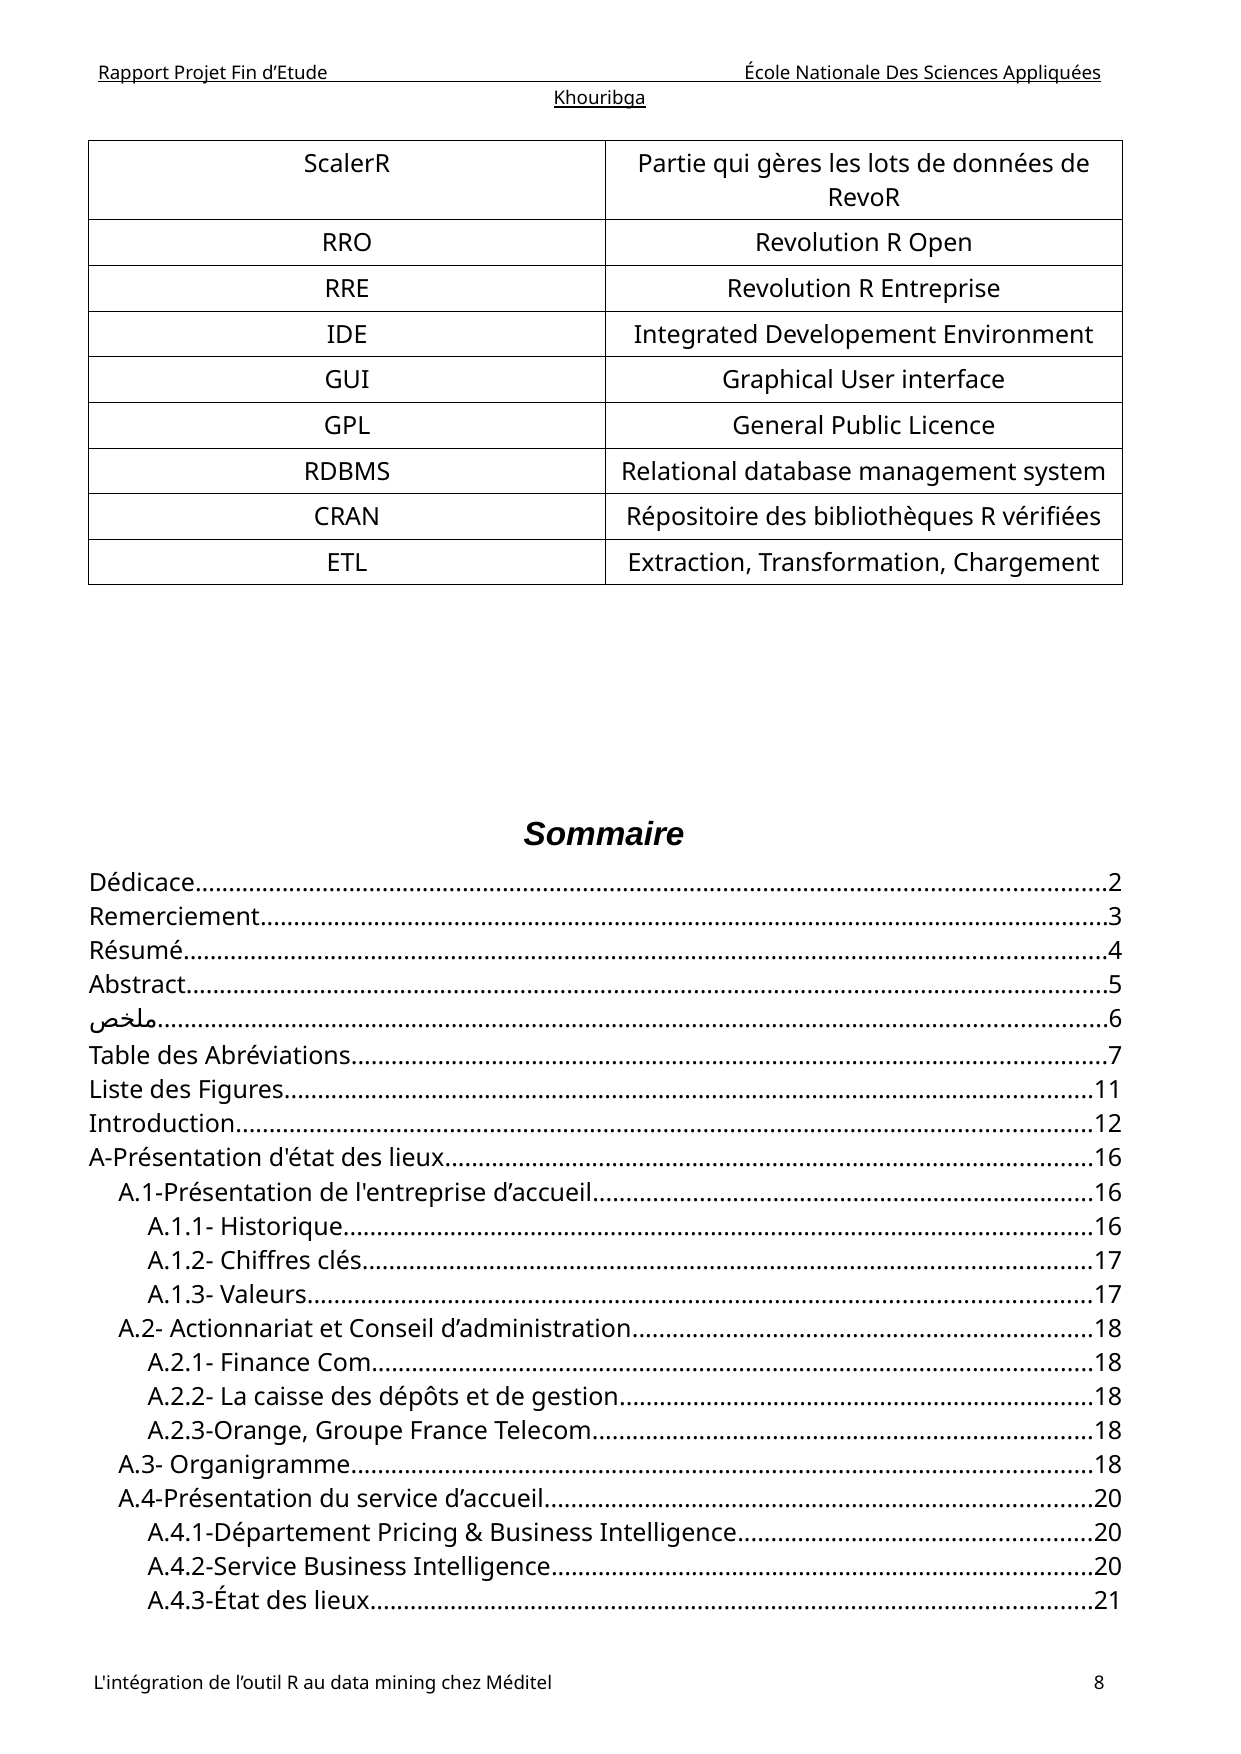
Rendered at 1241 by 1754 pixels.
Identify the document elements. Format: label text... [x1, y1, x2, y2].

text A.4.2-Service Business Intelligence 20 [147, 1549, 1122, 1583]
text Table des Abréviations 7 [88, 1038, 1122, 1072]
text A-Présentation d'état des lieux 16 [88, 1140, 1122, 1174]
text ملخص 6 [88, 1001, 1122, 1038]
table_cell GUI [89, 357, 605, 402]
text A.3- Organigramme 18 [118, 1447, 1122, 1481]
table_cell Relational database management system [606, 449, 1122, 493]
text A.2.3-Orange, Groupe France Telecom 18 [147, 1413, 1122, 1447]
text A.4-Présentation du service d’accueil 20 [118, 1481, 1122, 1515]
text Remerciement 3 [88, 899, 1122, 933]
table_cell RRE [89, 266, 605, 311]
text A.2- Actionnariat et Conseil d’administration 18 [118, 1310, 1122, 1344]
subtitle Sommaire [88, 814, 1122, 852]
table_cell Integrated Developement Environment [606, 312, 1122, 356]
text Dédicace 2 [88, 865, 1122, 899]
text A.4.3-État des lieux 21 [147, 1583, 1122, 1617]
text A.4.1-Département Pricing & Business Intelligence 20 [147, 1515, 1122, 1549]
table_cell IDE [89, 312, 605, 356]
text A.2.1- Finance Com 18 [147, 1344, 1122, 1378]
text A.1.1- Historique 16 [147, 1208, 1122, 1242]
table_cell ETL [89, 540, 605, 584]
table_cell CRAN [89, 494, 605, 539]
table_cell Répositoire des bibliothèques R vérifiées [606, 494, 1122, 539]
table_cell Partie qui gères les lots de données de RevoR [606, 141, 1122, 219]
text Abstract 5 [88, 967, 1122, 1001]
text A.2.2- La caisse des dépôts et de gestion 18 [147, 1378, 1122, 1413]
text Résumé 4 [88, 933, 1122, 967]
table_cell Revolution R Entreprise [606, 266, 1122, 311]
table_cell General Public Licence [606, 403, 1122, 447]
table_cell GPL [89, 403, 605, 447]
text Introduction 12 [88, 1106, 1122, 1140]
text A.1.3- Valeurs 17 [147, 1276, 1122, 1310]
text A.1-Présentation de l'entreprise d’accueil 16 [118, 1174, 1122, 1208]
table_cell RDBMS [89, 449, 605, 493]
text A.1.2- Chiffres clés 17 [147, 1242, 1122, 1276]
table_cell Graphical User interface [606, 357, 1122, 402]
table_cell ScalerR [89, 141, 605, 219]
text Liste des Figures 11 [88, 1072, 1122, 1106]
table_cell RRO [89, 220, 605, 265]
table_cell Extraction, Transformation, Chargement [606, 540, 1122, 584]
table_cell Revolution R Open [606, 220, 1122, 265]
